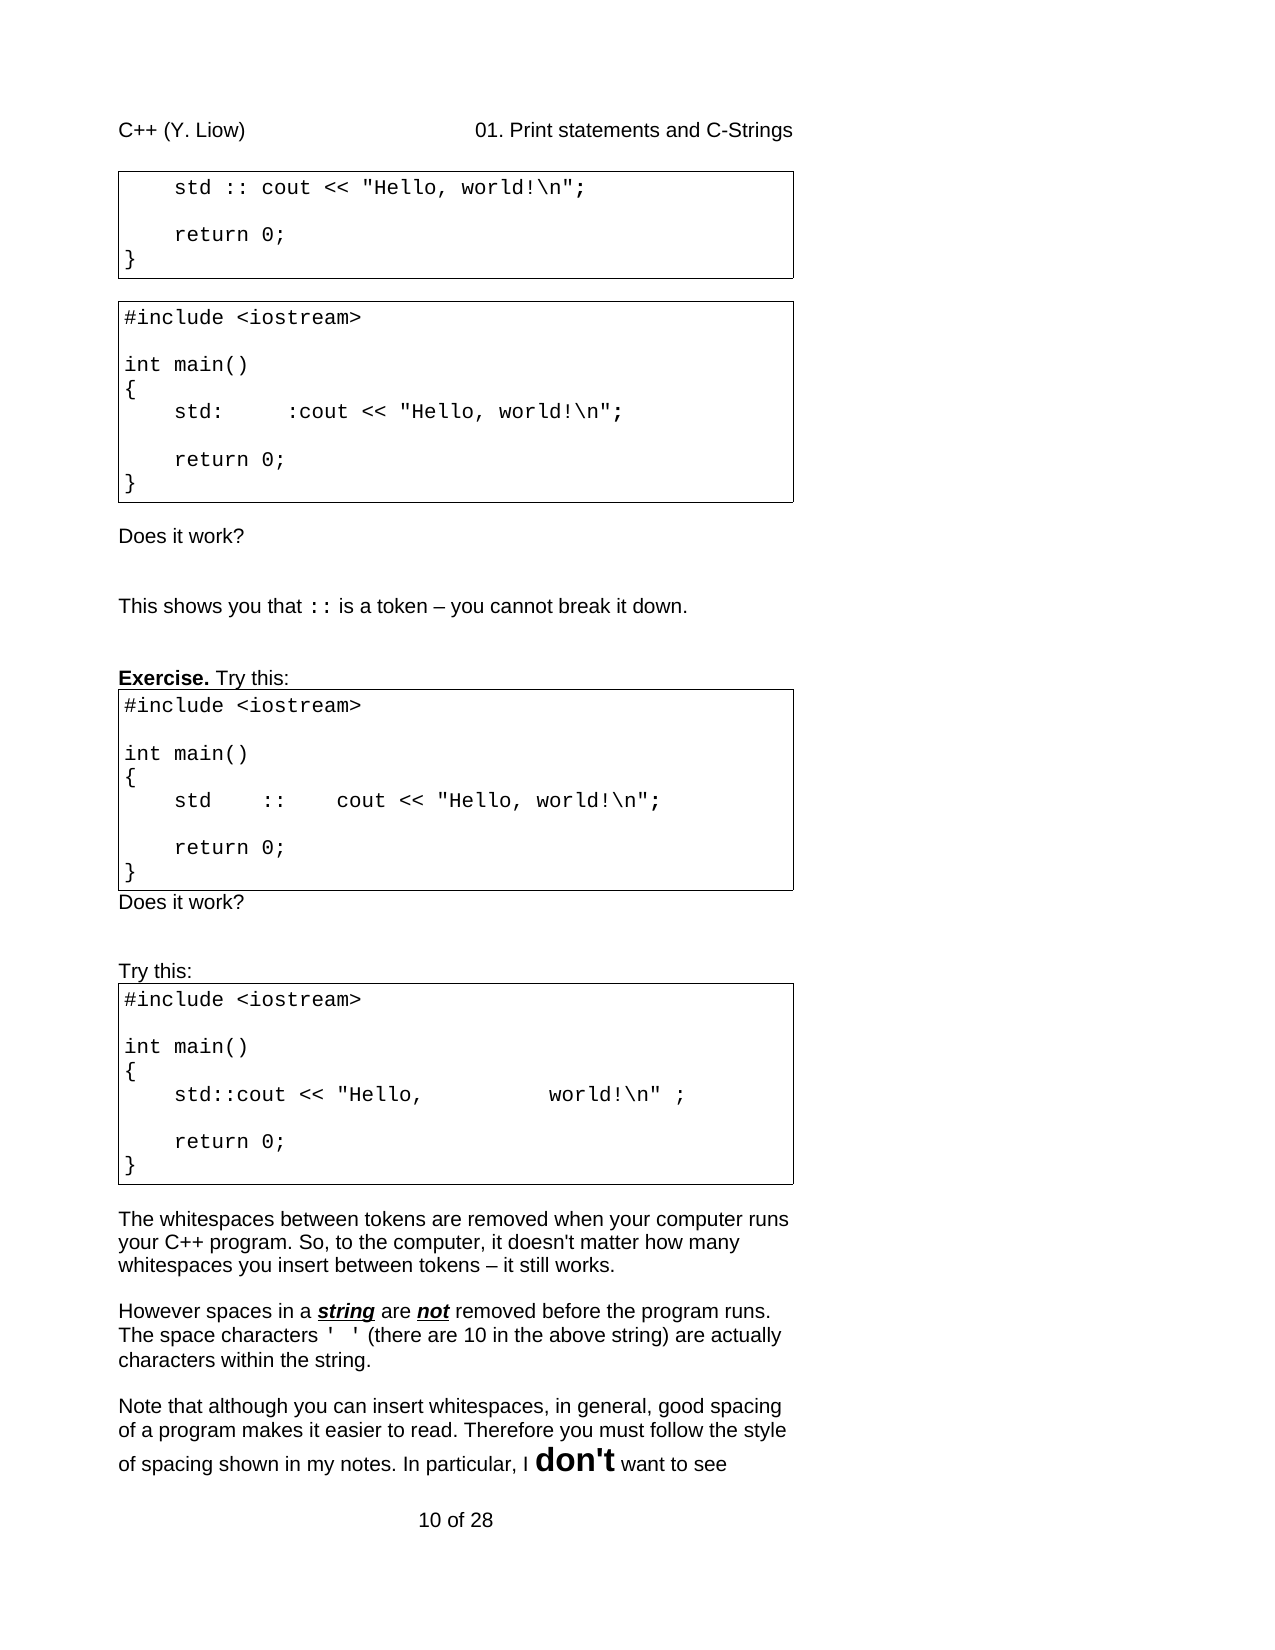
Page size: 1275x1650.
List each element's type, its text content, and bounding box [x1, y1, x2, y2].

text Try this: [118, 960, 793, 983]
text Note that although you can insert whitespaces, in general, good spacing of a program makes it easier to read. Therefore you must follow the style of spacing shown in my notes. In particular, I don't want to see [118, 1395, 793, 1479]
table_header #include <iostream> int main() { std :: cout << "Hello, world!\n"; return 0; } [119, 690, 793, 890]
text Does it work? [118, 525, 793, 548]
text However spaces in a string are not removed before the program runs. The space characters ' ' (there are 10 in the above string) are actually characters within the string. [118, 1300, 793, 1372]
text The whitespaces between tokens are removed when your computer runs your C++ program. So, to the computer, it doesn't matter how many whitespaces you insert between tokens – it still works. [118, 1207, 793, 1277]
text Exercise. Try this: [118, 666, 793, 689]
table_header std :: cout << "Hello, world!\n"; return 0; } [119, 172, 793, 277]
text This shows you that :: is a token – you cannot break it down. [118, 594, 793, 620]
table_header #include <iostream> int main() { std: :cout << "Hello, world!\n"; return 0; } [119, 302, 793, 502]
text Does it work? [118, 891, 793, 913]
table_header #include <iostream> int main() { std::cout << "Hello, world!\n" ; return 0; } [119, 984, 793, 1184]
